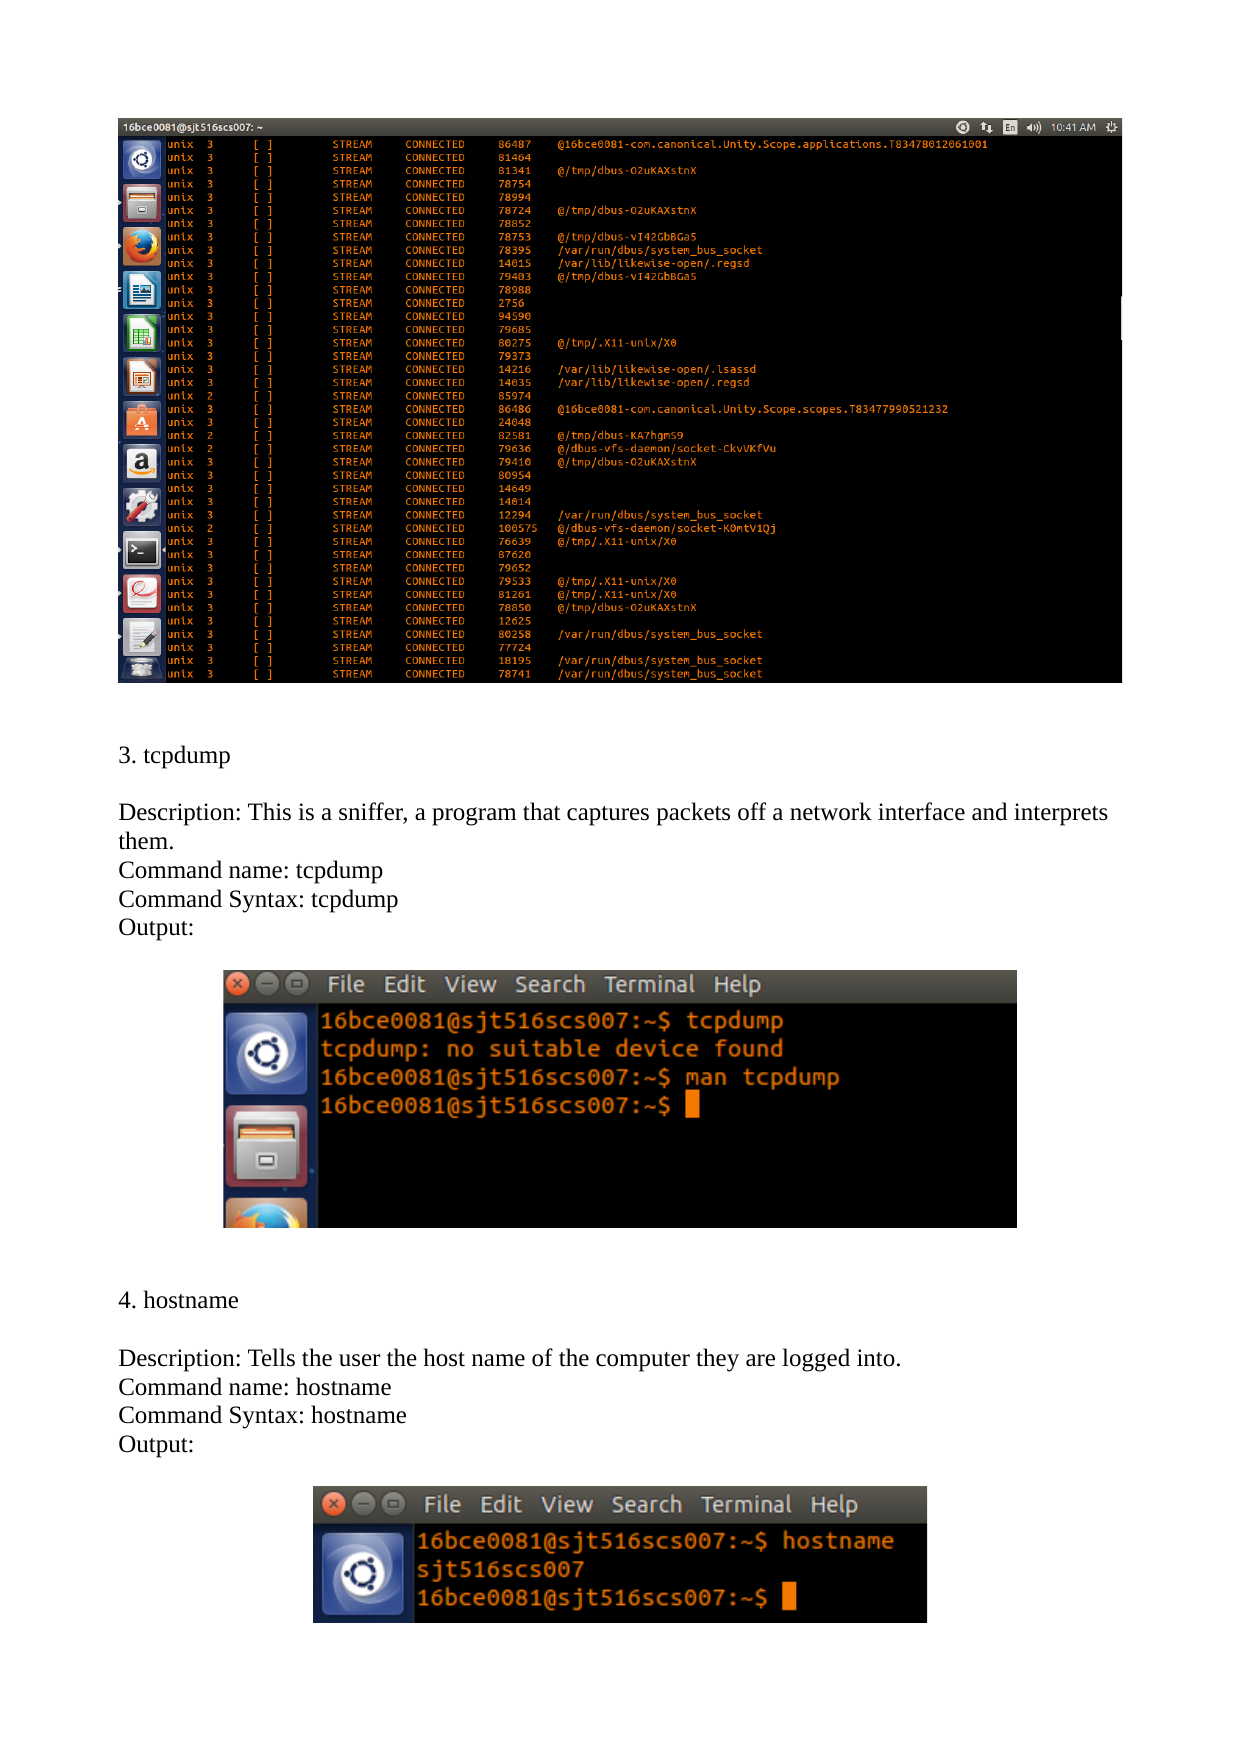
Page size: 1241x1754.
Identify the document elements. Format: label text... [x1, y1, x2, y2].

text 3. tcpdump [118, 740, 1122, 769]
text Output: [118, 912, 1122, 941]
picture [118, 118, 1123, 683]
picture [313, 1486, 928, 1623]
text Description: This is a sniffer, a program that captures packets off a network interface and interprets them. [118, 797, 1122, 855]
picture [223, 970, 1017, 1228]
text 4. hostname [118, 1285, 1122, 1314]
text Command name: tcpdump [118, 855, 1122, 884]
text Command Syntax: tcpdump [118, 884, 1122, 912]
text Command Syntax: hostname [118, 1400, 1122, 1429]
text Command name: hostname [118, 1372, 1122, 1400]
text Description: Tells the user the host name of the computer they are logged into. [118, 1343, 1122, 1372]
text Output: [118, 1429, 1122, 1458]
